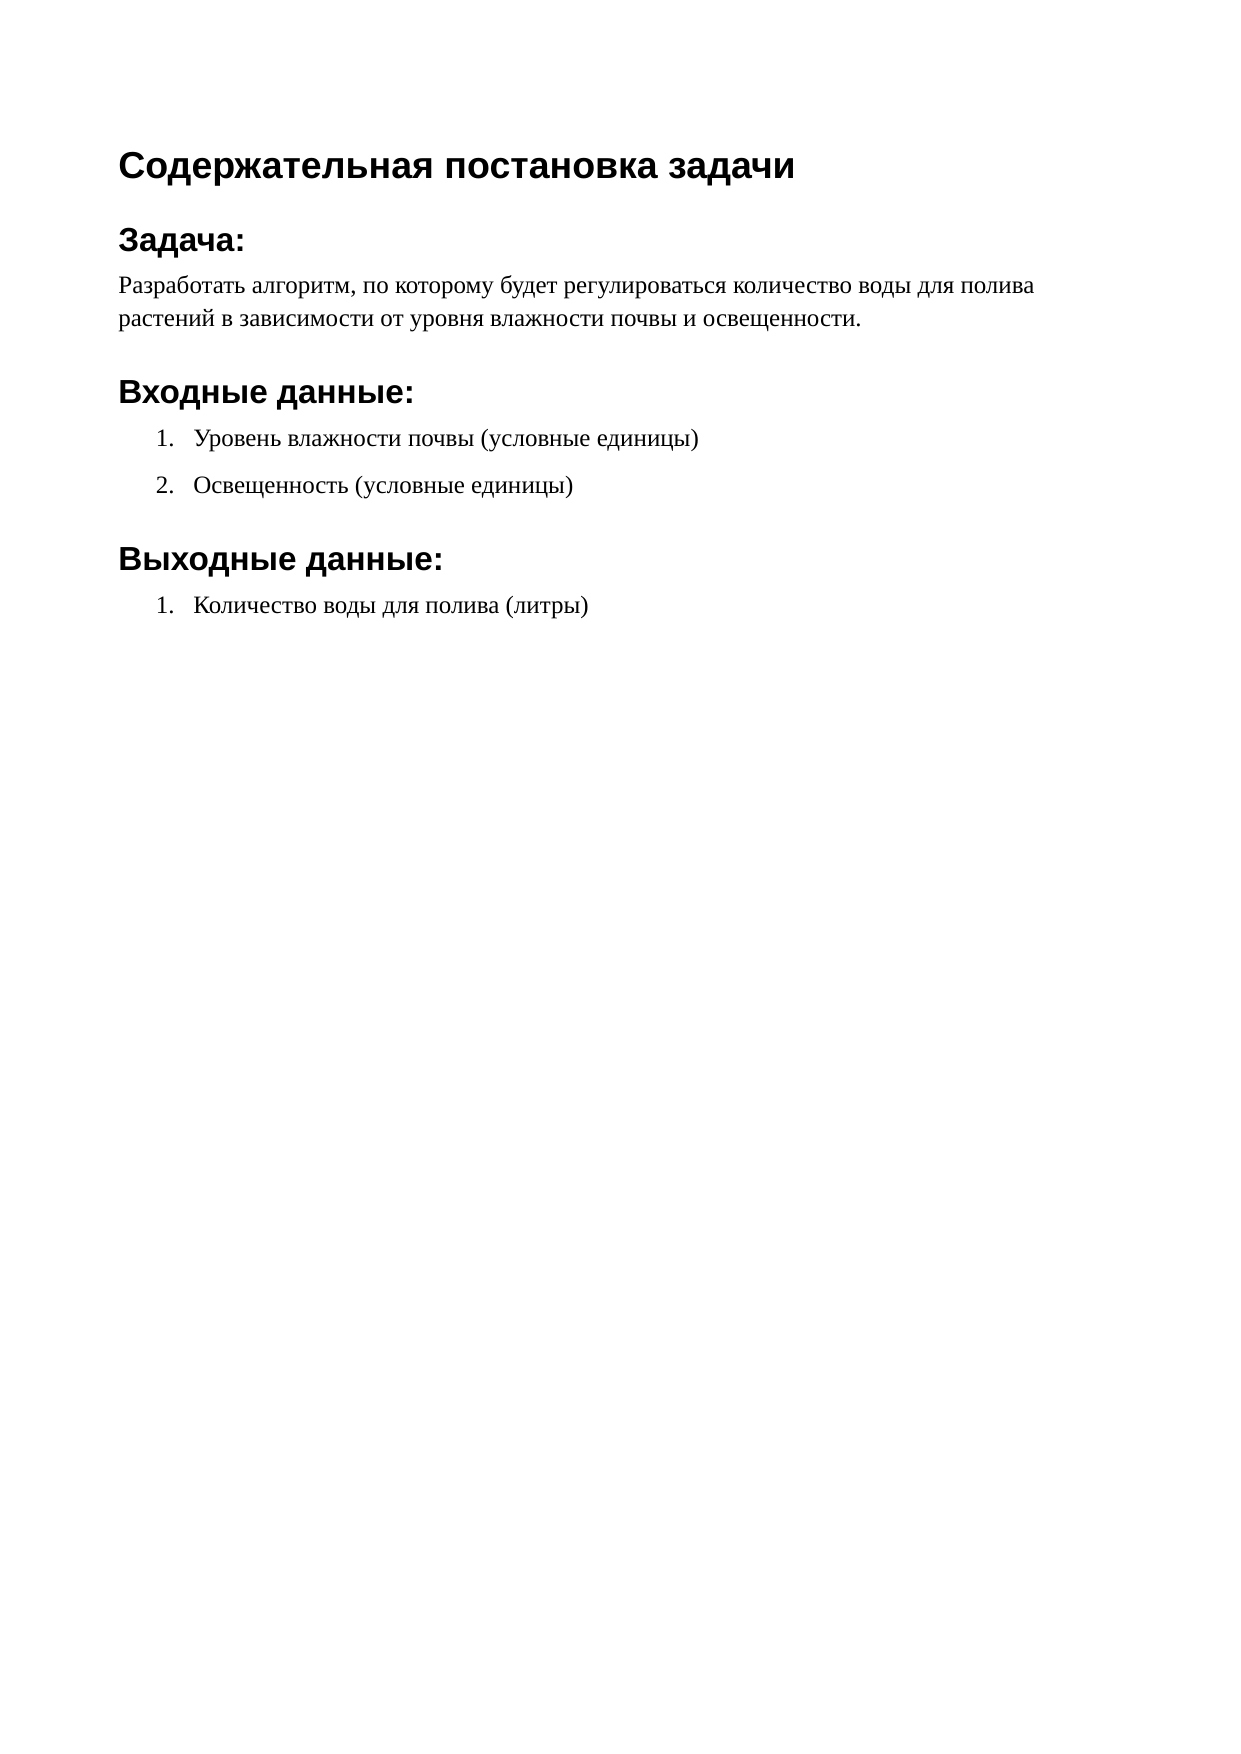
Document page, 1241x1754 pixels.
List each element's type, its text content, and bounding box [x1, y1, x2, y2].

list Освещенность (условные единицы) [156, 471, 1122, 499]
subtitle Задача: [118, 219, 1122, 258]
subtitle Выходные данные: [118, 539, 1122, 577]
subtitle Содержательная постановка задачи [118, 143, 1122, 186]
subtitle Входные данные: [118, 372, 1122, 410]
list Количество воды для полива (литры) [156, 590, 1122, 619]
text Разработать алгоритм, по которому будет регулироваться количество воды для полива растений в зависимости от уровня влажности почвы и освещенности. [118, 271, 1122, 332]
list Уровень влажности почвы (условные единицы) [156, 423, 1122, 452]
